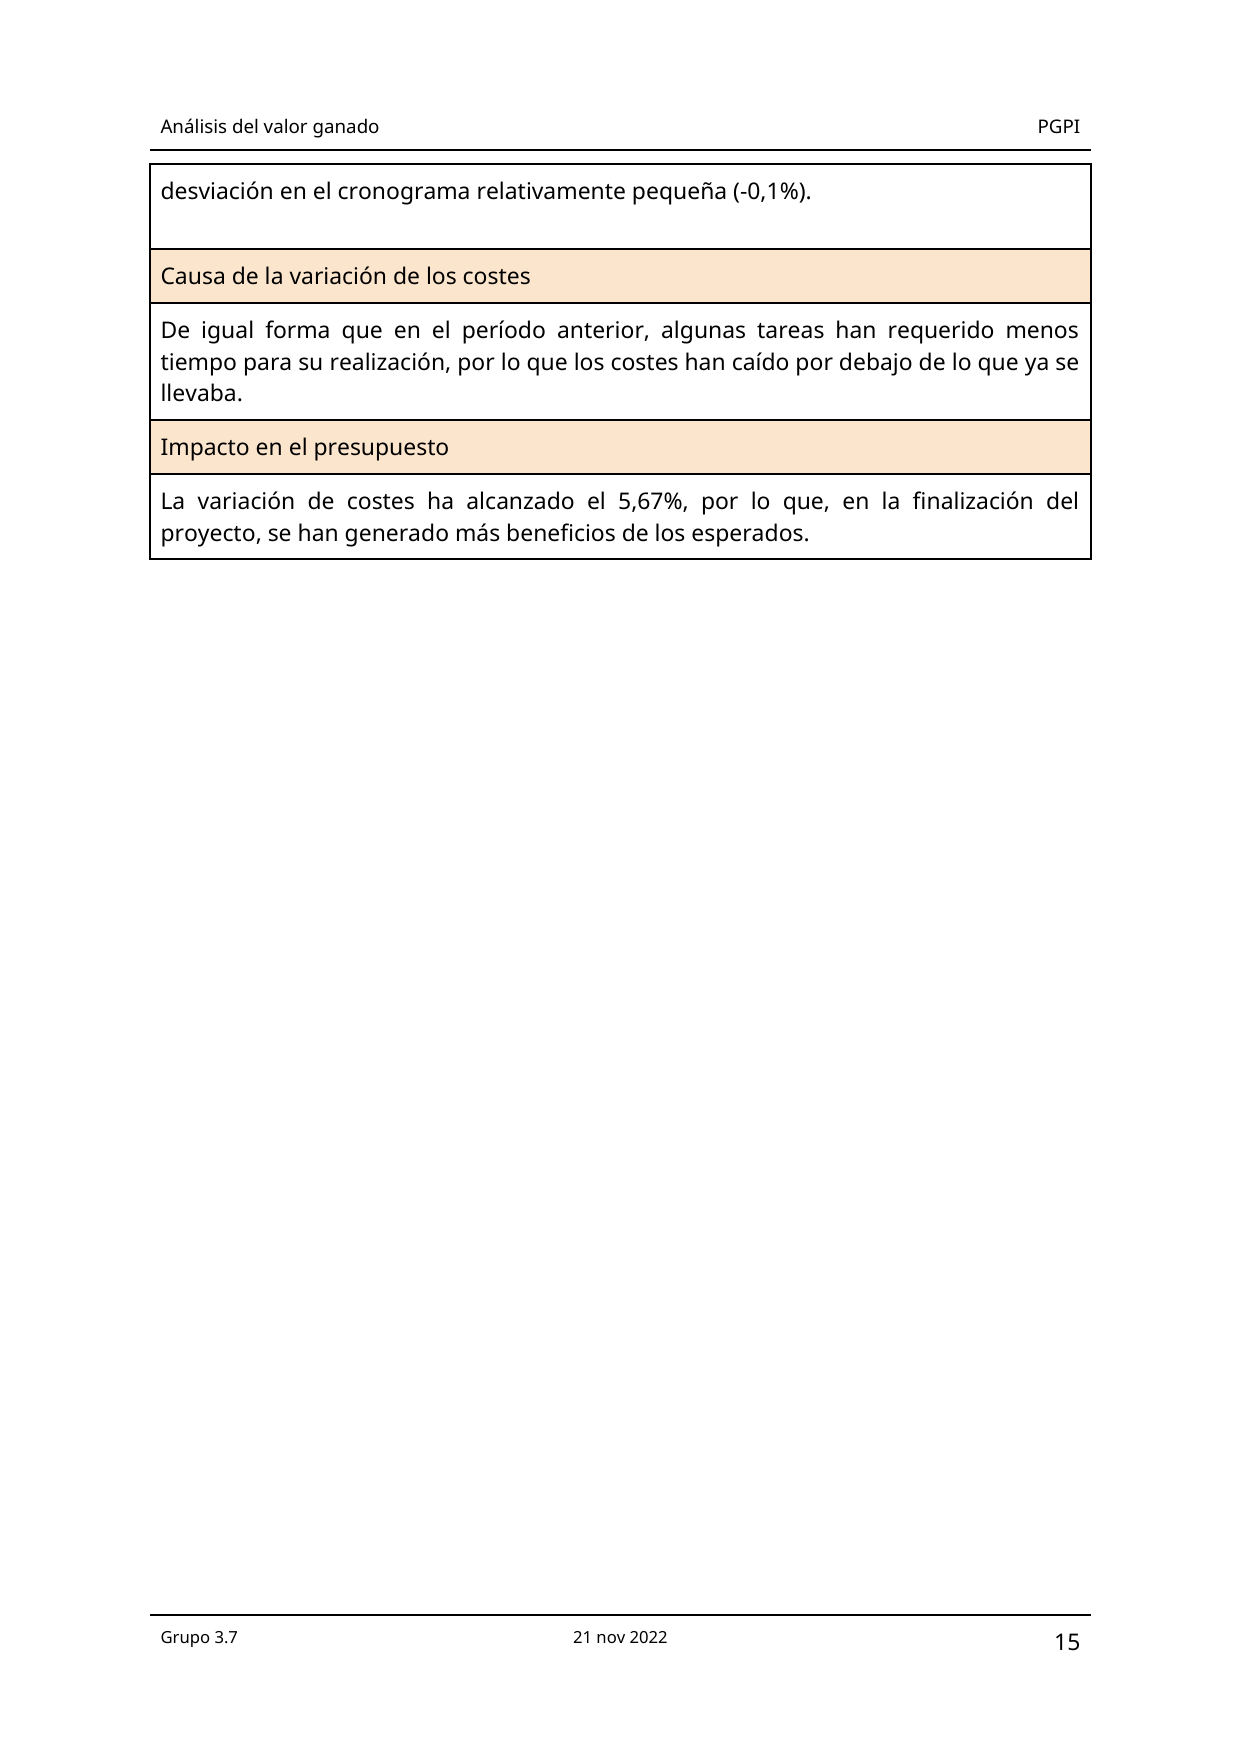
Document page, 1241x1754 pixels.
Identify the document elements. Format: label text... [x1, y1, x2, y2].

table_cell Causa de la variación de los costes [151, 250, 1090, 302]
table_cell De igual forma que en el período anterior, algunas tareas han requerido menos tiempo para su realización, por lo que los costes han caído por debajo de lo que ya se llevaba. [151, 304, 1090, 419]
table_cell La variación de costes ha alcanzado el 5,67%, por lo que, en la finalización del proyecto, se han generado más beneficios de los esperados. [151, 475, 1090, 558]
table_cell desviación en el cronograma relativamente pequeña (-0,1%). [151, 165, 1090, 248]
table_cell Impacto en el presupuesto [151, 421, 1090, 473]
